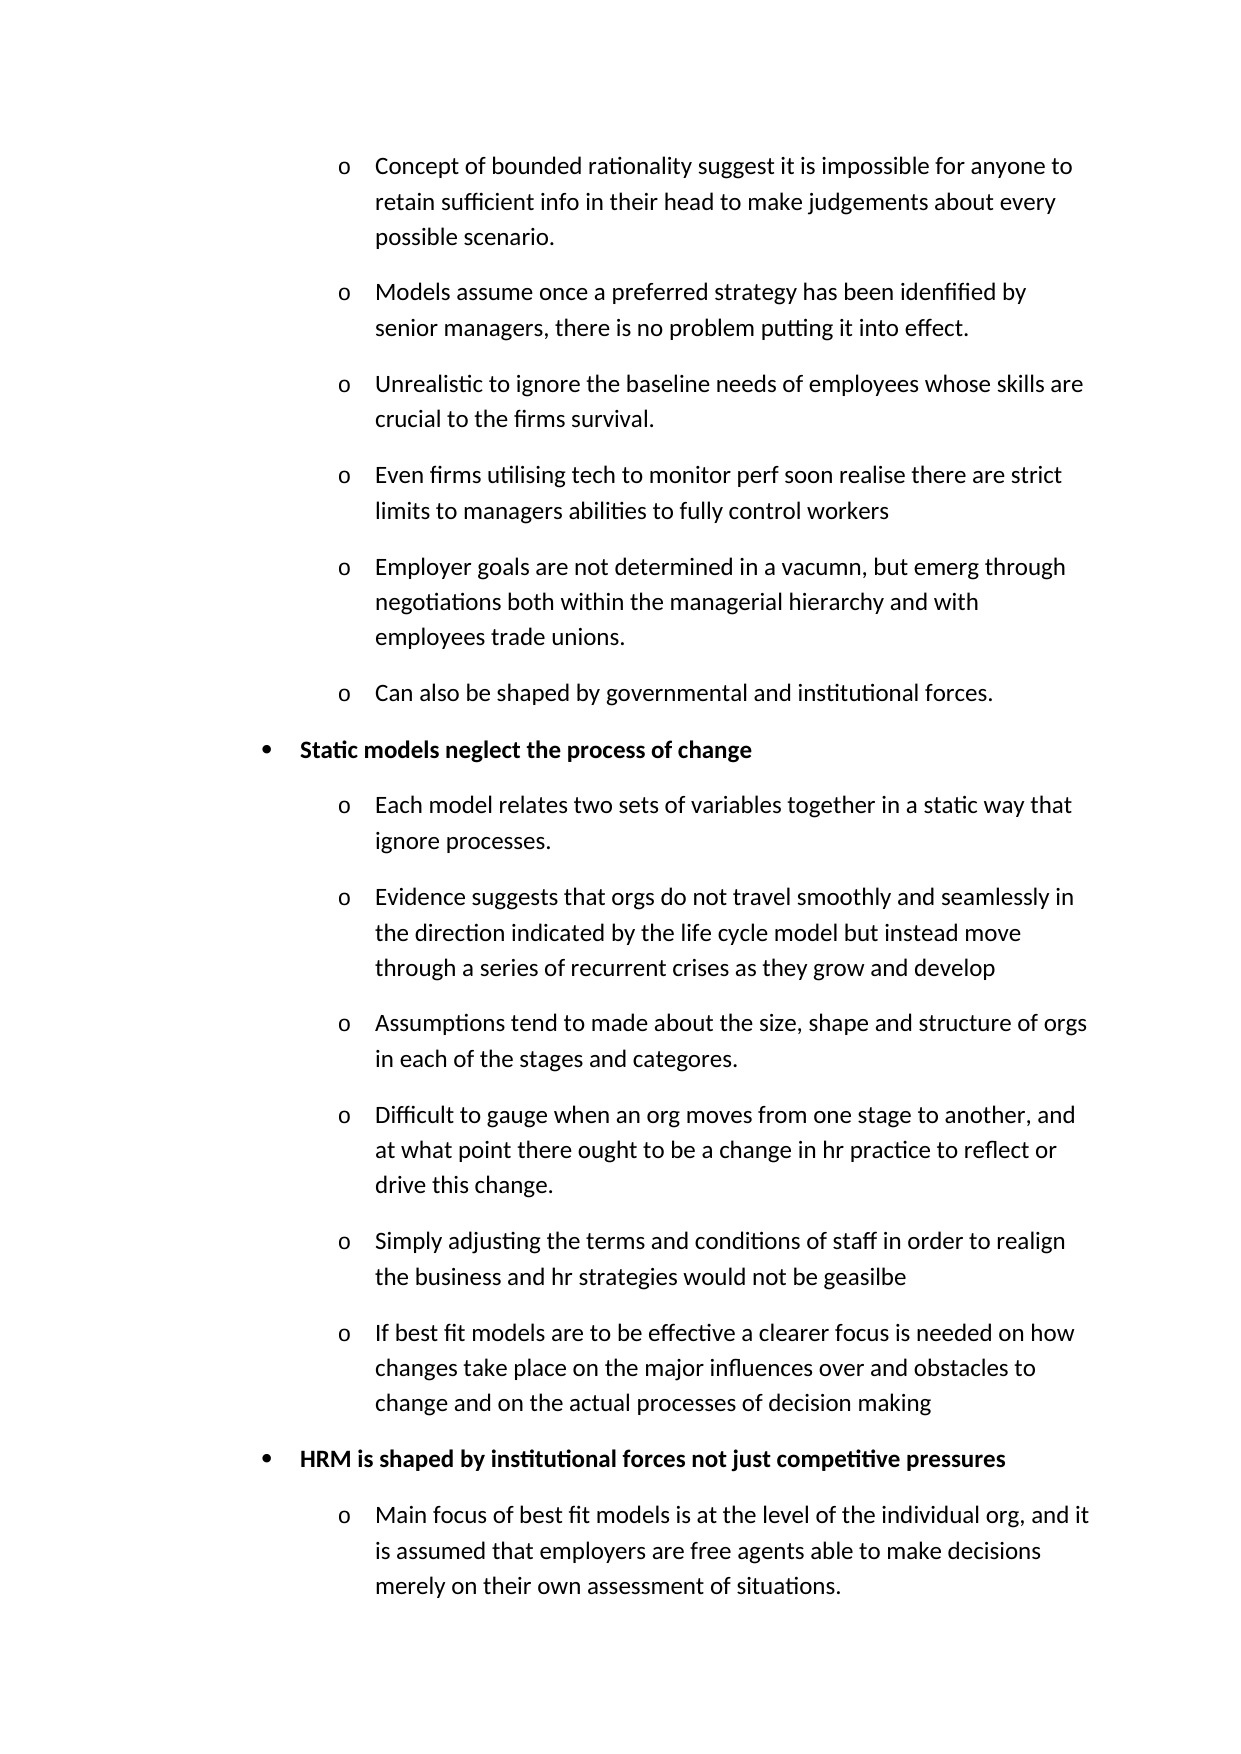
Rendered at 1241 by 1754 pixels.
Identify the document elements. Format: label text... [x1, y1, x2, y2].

list Static models neglect the process of change [262, 734, 1090, 764]
list Main focus of best fit models is at the level of the individual org, and it is assumed that employers are free agents able to make decisions merely on their own assessment of situations. [337, 1499, 1090, 1600]
list Models assume once a preferred strategy has been idenfified by senior managers, there is no problem putting it into effect. [337, 276, 1090, 343]
list Concept of bounded rationality suggest it is impossible for anyone to retain sufficient info in their head to make judgements about every possible scenario. [337, 150, 1090, 251]
list If best fit models are to be effective a clearer focus is needed on how changes take place on the major influences over and obstacles to change and on the actual processes of decision making [337, 1317, 1090, 1418]
list Employer goals are not determined in a vacumn, but emerg through negotiations both within the managerial hierarchy and with employees trade unions. [337, 551, 1090, 652]
list Difficult to gauge when an org moves from one stage to another, and at what point there ought to be a change in hr practice to reflect or drive this change. [337, 1099, 1090, 1200]
list Can also be shaped by governmental and institutional forces. [337, 677, 1090, 708]
list Unrealistic to ignore the baseline needs of employees whose skills are crucial to the firms survival. [337, 368, 1090, 434]
list Assumptions tend to made about the size, shape and structure of orgs in each of the stages and categores. [337, 1008, 1090, 1074]
list Simply adjusting the terms and conditions of staff in order to realign the business and hr strategies would not be geasilbe [337, 1226, 1090, 1292]
list Even firms utilising tech to monitor perf soon realise there are strict limits to managers abilities to fully control workers [337, 459, 1090, 526]
list Each model relates two sets of variables together in a static way that ignore processes. [337, 790, 1090, 856]
list Evidence suggests that orgs do not travel smoothly and seamlessly in the direction indicated by the life cycle model but instead move through a series of recurrent crises as they grow and develop [337, 881, 1090, 982]
list HRM is shaped by institutional forces not just competitive pressures [262, 1443, 1090, 1474]
